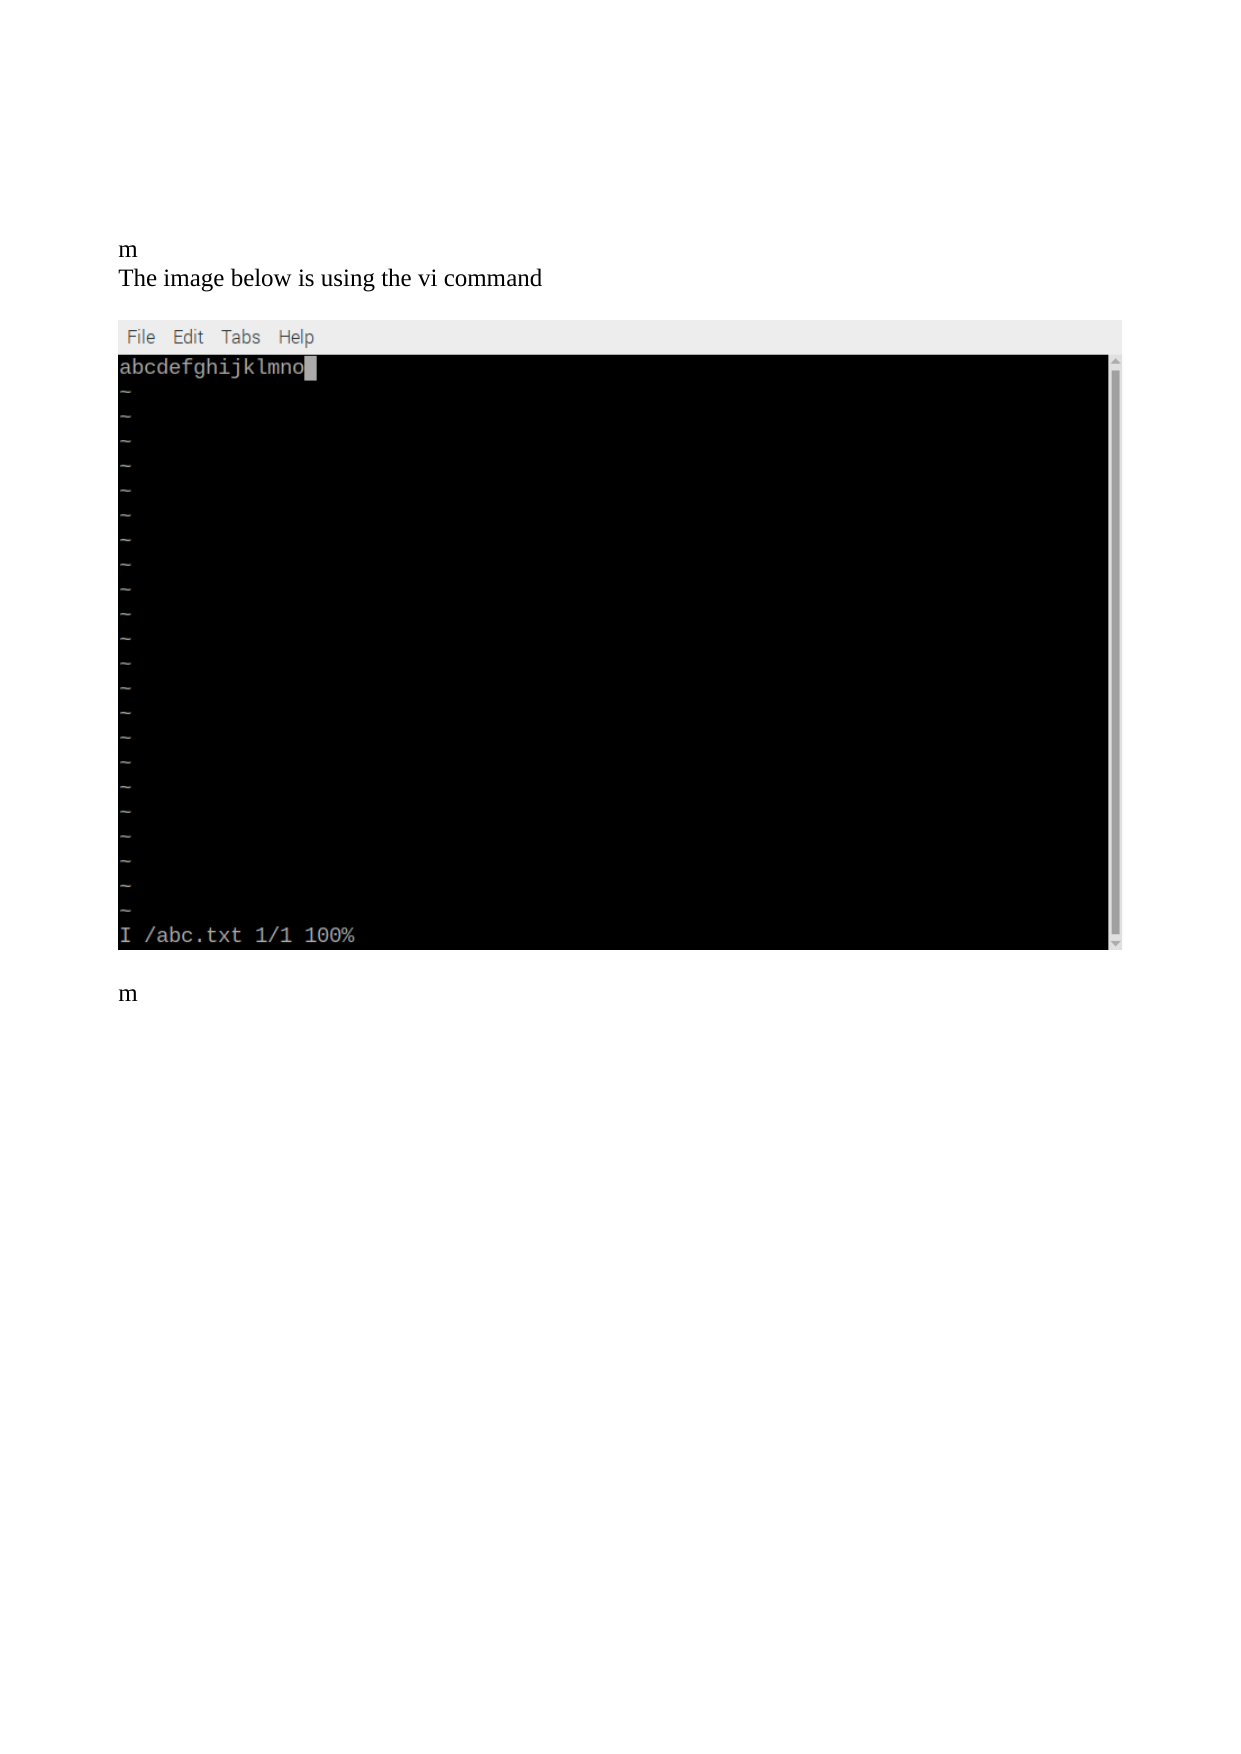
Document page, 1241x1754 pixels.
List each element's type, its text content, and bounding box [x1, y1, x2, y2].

picture [118, 320, 1123, 950]
text The image below is using the vi command [118, 263, 1122, 291]
text m [118, 234, 1122, 263]
text m [118, 978, 1122, 1007]
